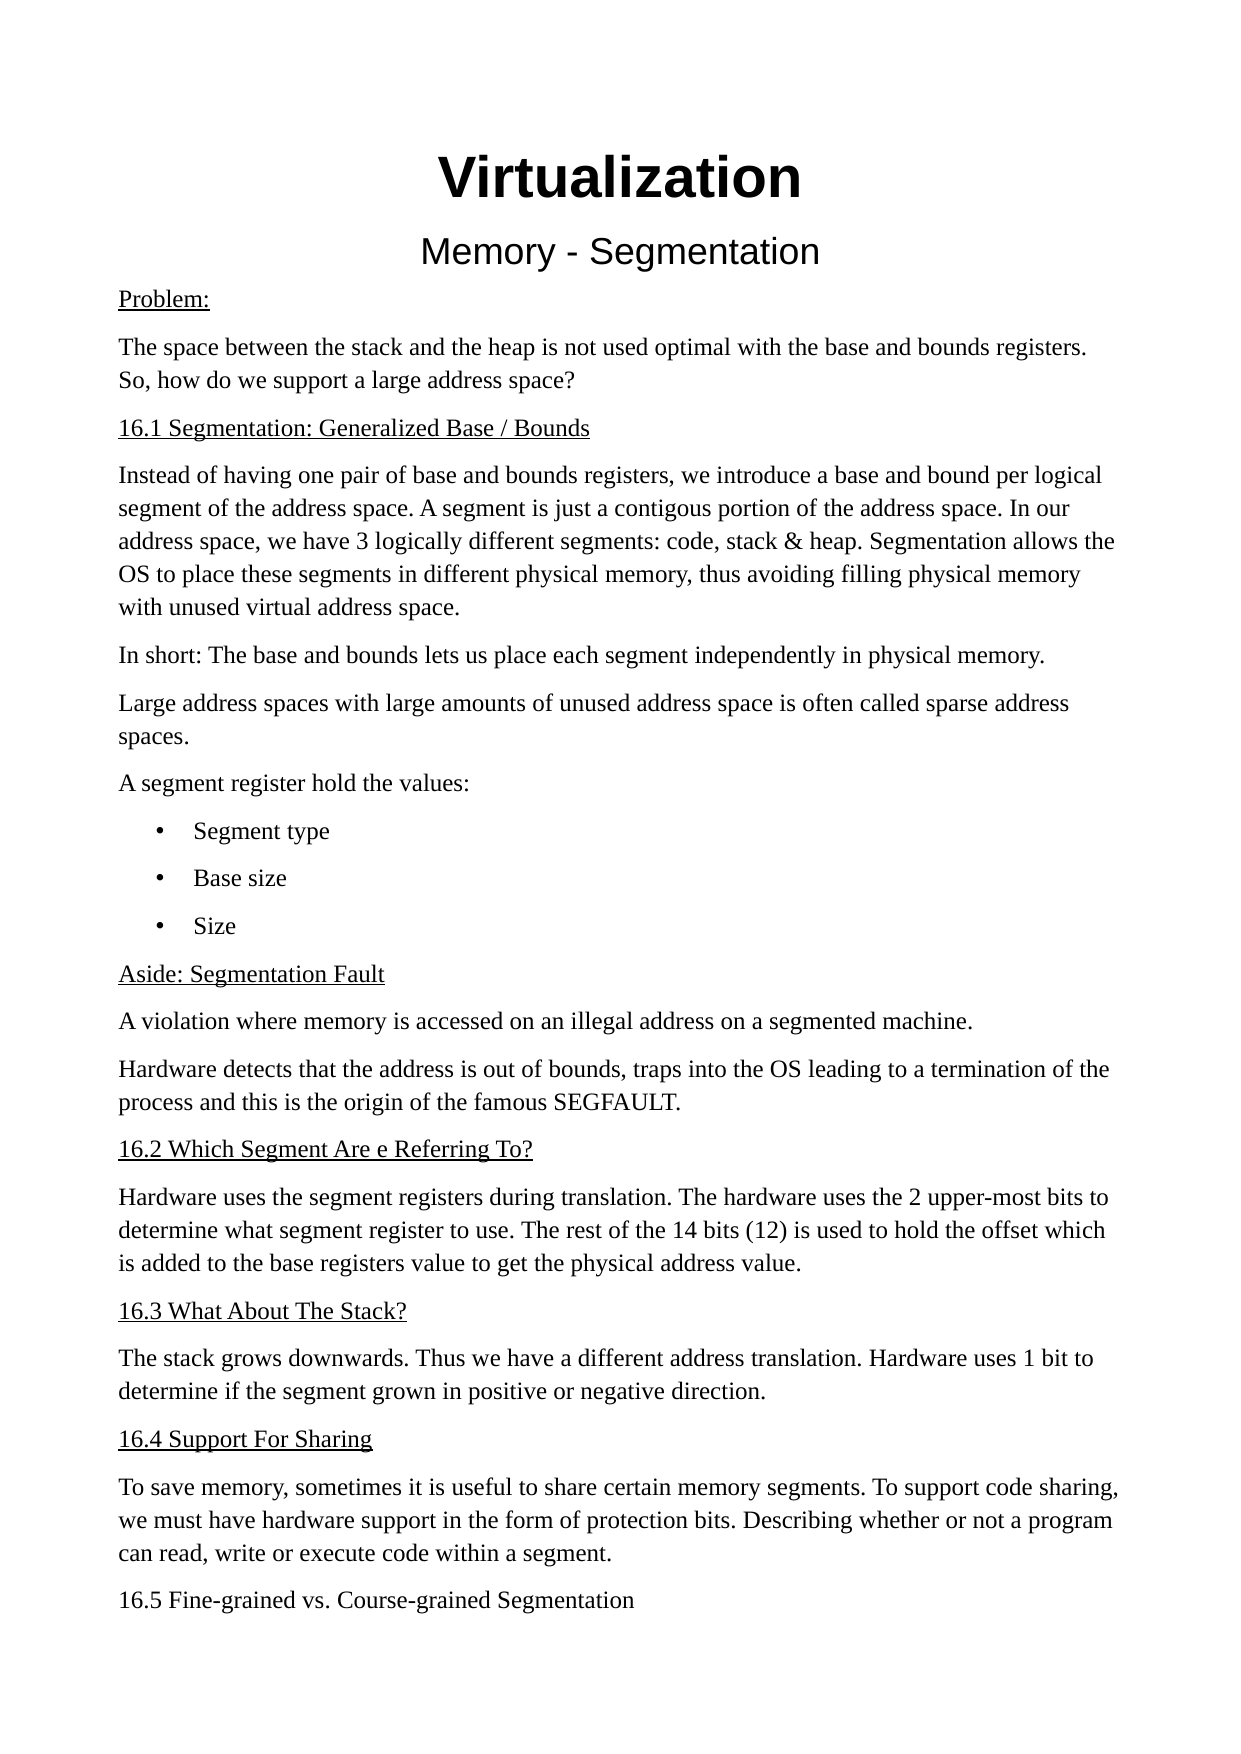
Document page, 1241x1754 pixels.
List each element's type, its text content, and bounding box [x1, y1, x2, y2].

text Large address spaces with large amounts of unused address space is often called sparse address spaces. [118, 688, 1122, 749]
text To save memory, sometimes it is useful to share certain memory segments. To support code sharing, we must have hardware support in the form of protection bits. Describing whether or not a program can read, write or execute code within a segment. [118, 1472, 1122, 1566]
text The stack grows downwards. Thus we have a different address translation. Hardware uses 1 bit to determine if the segment grown in positive or negative direction. [118, 1343, 1122, 1405]
list Segment type [156, 816, 1122, 845]
text In short: The base and bounds lets us place each segment independently in physical memory. [118, 640, 1122, 669]
text Hardware detects that the address is out of bounds, traps into the OS leading to a termination of the process and this is the origin of the famous SEGFAULT. [118, 1054, 1122, 1116]
text 16.4 Support For Sharing [118, 1424, 1122, 1453]
text 16.5 Fine-grained vs. Course-grained Segmentation [118, 1585, 1122, 1614]
text The space between the stack and the heap is not used optimal with the base and bounds registers. So, how do we support a large address space? [118, 332, 1122, 394]
text A segment register hold the values: [118, 768, 1122, 797]
list Base size [156, 863, 1122, 892]
text 16.1 Segmentation: Generalized Base / Bounds [118, 413, 1122, 442]
text Problem: [118, 284, 1122, 313]
text 16.3 What About The Stack? [118, 1296, 1122, 1324]
subtitle Memory - Segmentation [118, 229, 1122, 272]
list Size [156, 911, 1122, 940]
text 16.2 Which Segment Are e Referring To? [118, 1134, 1122, 1163]
title Virtualization [118, 143, 1122, 210]
text Aside: Segmentation Fault [118, 959, 1122, 987]
text A violation where memory is accessed on an illegal address on a segmented machine. [118, 1006, 1122, 1035]
text Hardware uses the segment registers during translation. The hardware uses the 2 upper-most bits to determine what segment register to use. The rest of the 14 bits (12) is used to hold the offset which is added to the base registers value to get the physical address value. [118, 1182, 1122, 1277]
text Instead of having one pair of base and bounds registers, we introduce a base and bound per logical segment of the address space. A segment is just a contigous portion of the address space. In our address space, we have 3 logically different segments: code, stack & heap. Segmentation allows the OS to place these segments in different physical memory, thus avoiding filling physical memory with unused virtual address space. [118, 460, 1122, 621]
